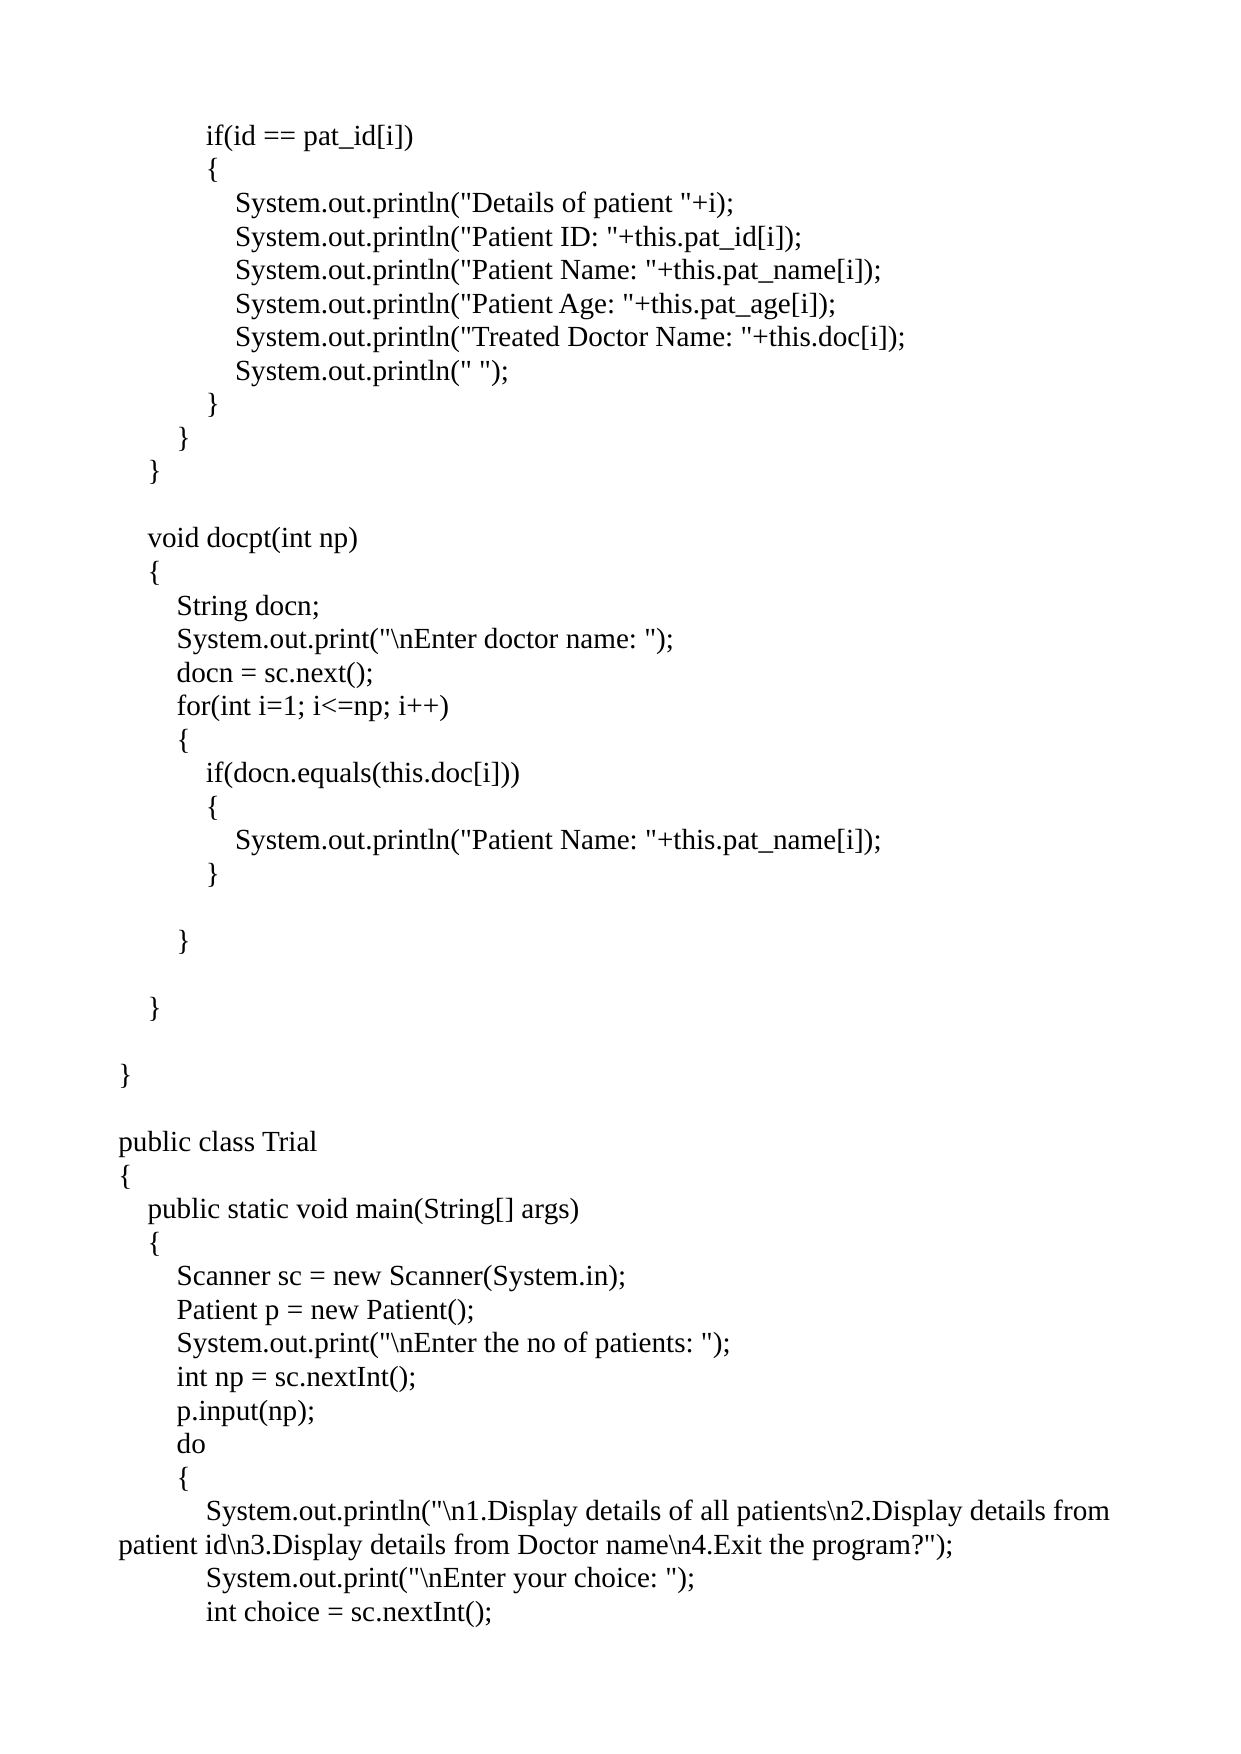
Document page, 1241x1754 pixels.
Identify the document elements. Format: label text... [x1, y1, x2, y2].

text { [118, 789, 1122, 822]
text { [118, 152, 1122, 185]
text { [118, 1225, 1122, 1258]
text System.out.println("Patient Name: "+this.pat_name[i]); [118, 822, 1122, 856]
text for(int i=1; i<=np; i++) [118, 688, 1122, 722]
text System.out.println("Patient Name: "+this.pat_name[i]); [118, 252, 1122, 286]
text } [118, 453, 1122, 487]
text Patient p = new Patient(); [118, 1292, 1122, 1326]
text { [118, 1158, 1122, 1191]
text if(id == pat_id[i]) [118, 118, 1122, 152]
text int np = sc.nextInt(); [118, 1359, 1122, 1393]
text System.out.print("\nEnter the no of patients: "); [118, 1326, 1122, 1359]
text Scanner sc = new Scanner(System.in); [118, 1258, 1122, 1292]
text { [118, 554, 1122, 588]
text System.out.print("\nEnter your choice: "); [118, 1560, 1122, 1594]
text public class Trial [118, 1124, 1122, 1158]
text void docpt(int np) [118, 521, 1122, 554]
text { [118, 722, 1122, 755]
text } [118, 923, 1122, 957]
text } [118, 856, 1122, 889]
text System.out.println("\n1.Display details of all patients\n2.Display details from patient id\n3.Display details from Doctor name\n4.Exit the program?"); [118, 1493, 1122, 1560]
text System.out.println("Treated Doctor Name: "+this.doc[i]); [118, 319, 1122, 353]
text } [118, 1057, 1122, 1091]
text String docn; [118, 588, 1122, 621]
text System.out.println(" "); [118, 353, 1122, 386]
text { [118, 1460, 1122, 1493]
text p.input(np); [118, 1393, 1122, 1426]
text int choice = sc.nextInt(); [118, 1594, 1122, 1627]
text } [118, 420, 1122, 453]
text System.out.println("Details of patient "+i); [118, 185, 1122, 219]
text System.out.println("Patient ID: "+this.pat_id[i]); [118, 219, 1122, 252]
text if(docn.equals(this.doc[i])) [118, 755, 1122, 789]
text } [118, 990, 1122, 1024]
text System.out.println("Patient Age: "+this.pat_age[i]); [118, 286, 1122, 319]
text docn = sc.next(); [118, 655, 1122, 688]
text System.out.print("\nEnter doctor name: "); [118, 621, 1122, 655]
text do [118, 1426, 1122, 1460]
text } [118, 386, 1122, 420]
text public static void main(String[] args) [118, 1191, 1122, 1225]
